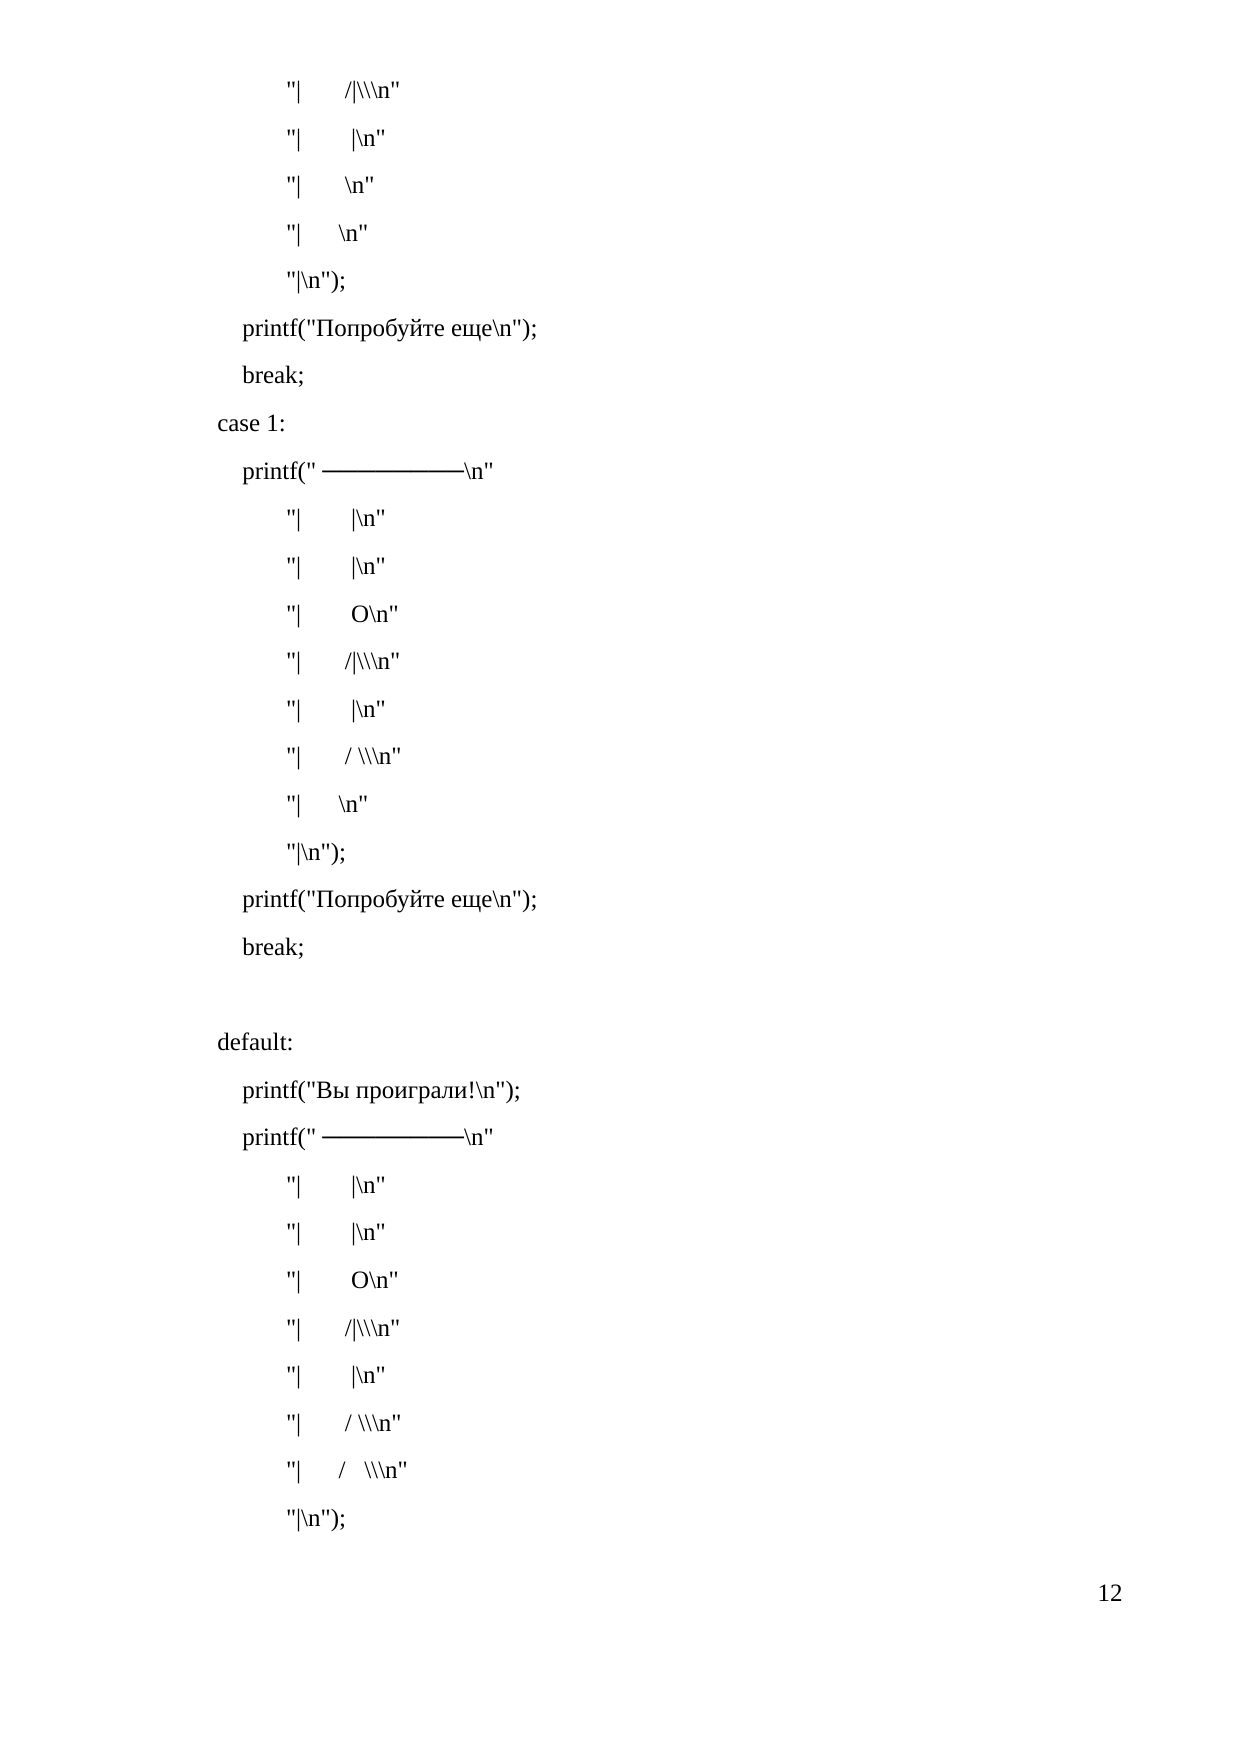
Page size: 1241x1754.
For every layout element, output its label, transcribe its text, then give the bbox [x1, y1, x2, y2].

text "| / \\\n" [118, 1408, 1122, 1437]
text "| /|\\\n" [118, 646, 1122, 675]
text "|\n"); [118, 1503, 1122, 1532]
text printf("Попробуйте еще\n"); [118, 884, 1122, 913]
text "|\n"); [118, 837, 1122, 865]
text "| |\n" [118, 1170, 1122, 1199]
text "| \n" [118, 170, 1122, 199]
text "| |\n" [118, 694, 1122, 723]
text "| |\n" [118, 551, 1122, 580]
text "| \n" [118, 789, 1122, 818]
text "| / \\\n" [118, 741, 1122, 770]
text printf("Попробуйте еще\n"); [118, 313, 1122, 342]
text "| / \\\n" [118, 1456, 1122, 1484]
text "| O\n" [118, 599, 1122, 627]
text break; [118, 361, 1122, 389]
text "| O\n" [118, 1265, 1122, 1294]
text "| |\n" [118, 123, 1122, 151]
text default: [118, 1027, 1122, 1056]
text break; [118, 932, 1122, 961]
text "| |\n" [118, 503, 1122, 532]
text "| |\n" [118, 1360, 1122, 1389]
text "| /|\\\n" [118, 1313, 1122, 1341]
text "| \n" [118, 218, 1122, 247]
text "|\n"); [118, 265, 1122, 294]
text "| |\n" [118, 1217, 1122, 1246]
text printf("Вы проиграли!\n"); [118, 1075, 1122, 1103]
text "| /|\\\n" [118, 75, 1122, 104]
text printf(" ────────\n" [118, 456, 1122, 484]
text case 1: [118, 408, 1122, 437]
text printf(" ────────\n" [118, 1122, 1122, 1151]
